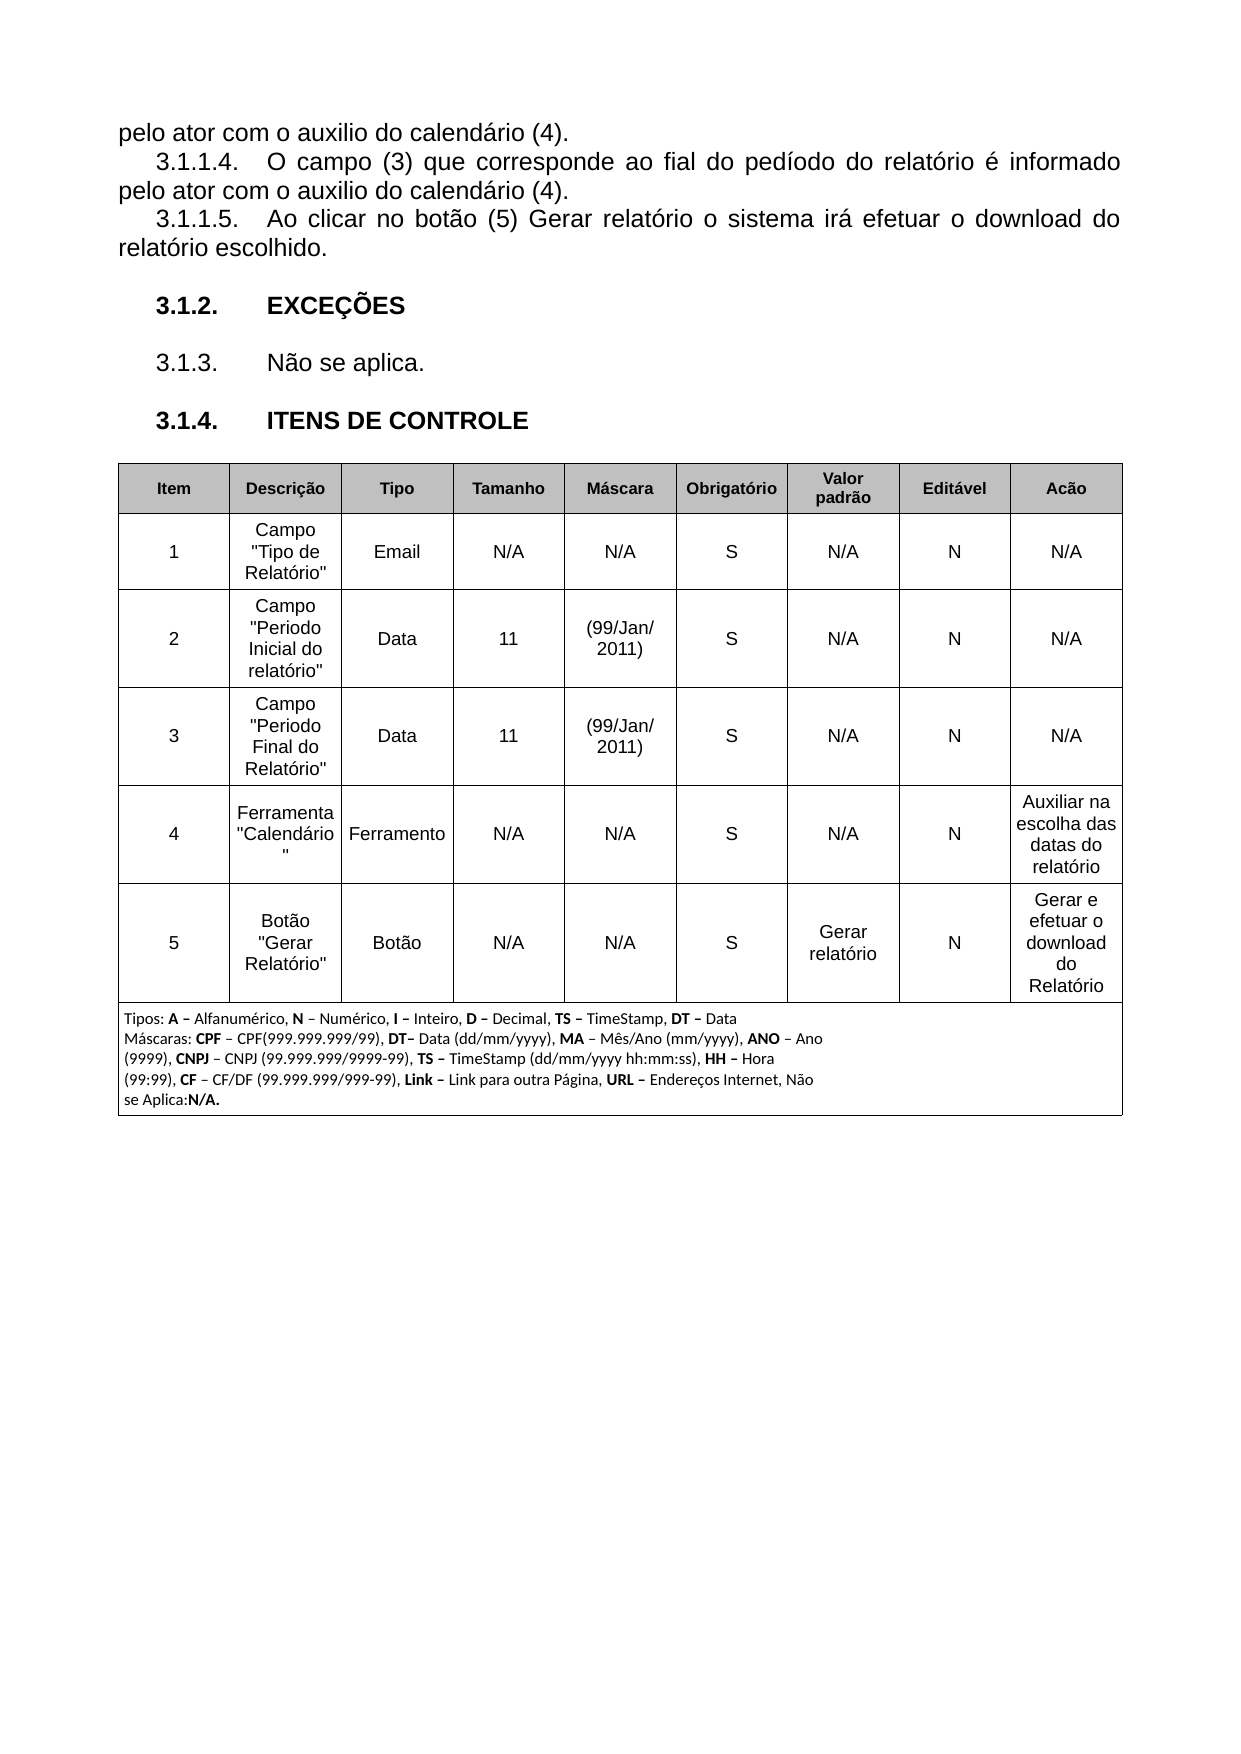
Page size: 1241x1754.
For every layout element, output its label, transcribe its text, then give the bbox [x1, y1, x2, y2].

table_cell N/A [788, 786, 899, 883]
table_cell Email [342, 514, 453, 589]
table_cell Data [342, 590, 453, 687]
table_cell N/A [1011, 688, 1122, 785]
table_cell 1 [119, 514, 229, 589]
table_cell Botão [342, 884, 453, 1002]
table_cell N [900, 688, 1010, 785]
table_cell N/A [454, 884, 564, 1002]
table_cell N/A [788, 688, 899, 785]
table_cell Tipos: A – Alfanumérico, N – Numérico, I – Inteiro, D – Decimal, TS – TimeStamp, DT – Data Máscaras: CPF – CPF(999.999.999/99), DT– Data (dd/mm/yyyy), MA – Mês/Ano (mm/yyyy), ANO – Ano (9999), CNPJ – CNPJ (99.999.999/9999-99), TS – TimeStamp (dd/mm/yyyy hh:mm:ss), HH – Hora (99:99), CF – CF/DF (99.999.999/999-99), Link – Link para outra Página, URL – Endereços Internet, Não se Aplica:N/A. [119, 1003, 1122, 1115]
table_cell N/A [565, 884, 676, 1002]
table_cell N/A [565, 514, 676, 589]
table_header Máscara [565, 464, 676, 513]
table_cell Data [342, 688, 453, 785]
table_cell N/A [1011, 514, 1122, 589]
table_header Valor padrão [788, 464, 899, 513]
table_cell 11 [454, 688, 564, 785]
list Ao clicar no botão (5) Gerar relatório o sistema irá efetuar o download do relatório escolhido. [118, 204, 1122, 262]
table_cell S [677, 884, 787, 1002]
table_header Acão [1011, 464, 1122, 513]
table_header Descrição [230, 464, 341, 513]
table_cell S [677, 786, 787, 883]
table_cell S [677, 590, 787, 687]
table_cell N [900, 590, 1010, 687]
table_cell N/A [788, 514, 899, 589]
table_cell N [900, 884, 1010, 1002]
table_cell 2 [119, 590, 229, 687]
table_cell N/A [454, 786, 564, 883]
list O campo (3) que corresponde ao fial do pedíodo do relatório é informado pelo ator com o auxilio do calendário (4). [118, 147, 1122, 204]
table_cell (99/Jan/2011) [565, 688, 676, 785]
table_cell N [900, 786, 1010, 883]
table_cell Campo "Periodo Final do Relatório" [230, 688, 341, 785]
table_cell 5 [119, 884, 229, 1002]
table_cell 4 [119, 786, 229, 883]
table_header Obrigatório [677, 464, 787, 513]
table_cell N/A [788, 590, 899, 687]
table_cell Campo "Periodo Inicial do relatório" [230, 590, 341, 687]
table_cell Campo "Tipo de Relatório" [230, 514, 341, 589]
table_cell N/A [454, 514, 564, 589]
list Não se aplica. [118, 348, 1122, 377]
list EXCEÇÕES [118, 291, 1122, 319]
table_cell 3 [119, 688, 229, 785]
table_cell Botão "Gerar Relatório" [230, 884, 341, 1002]
table_header Tamanho [454, 464, 564, 513]
list pelo ator com o auxilio do calendário (4). [118, 118, 1122, 147]
table_cell Gerar e efetuar o download do Relatório [1011, 884, 1122, 1002]
table_cell N [900, 514, 1010, 589]
table_cell 11 [454, 590, 564, 687]
list ITENS DE CONTROLE [118, 406, 1122, 434]
table_cell Ferramenta "Calendário" [230, 786, 341, 883]
table_cell N/A [565, 786, 676, 883]
table_cell Gerar relatório [788, 884, 899, 1002]
table_cell N/A [1011, 590, 1122, 687]
table_header Tipo [342, 464, 453, 513]
table_cell Auxiliar na escolha das datas do relatório [1011, 786, 1122, 883]
table_cell (99/Jan/2011) [565, 590, 676, 687]
table_cell Ferramento [342, 786, 453, 883]
table_cell S [677, 514, 787, 589]
table_header Editável [900, 464, 1010, 513]
table_header Item [119, 464, 229, 513]
table_cell S [677, 688, 787, 785]
